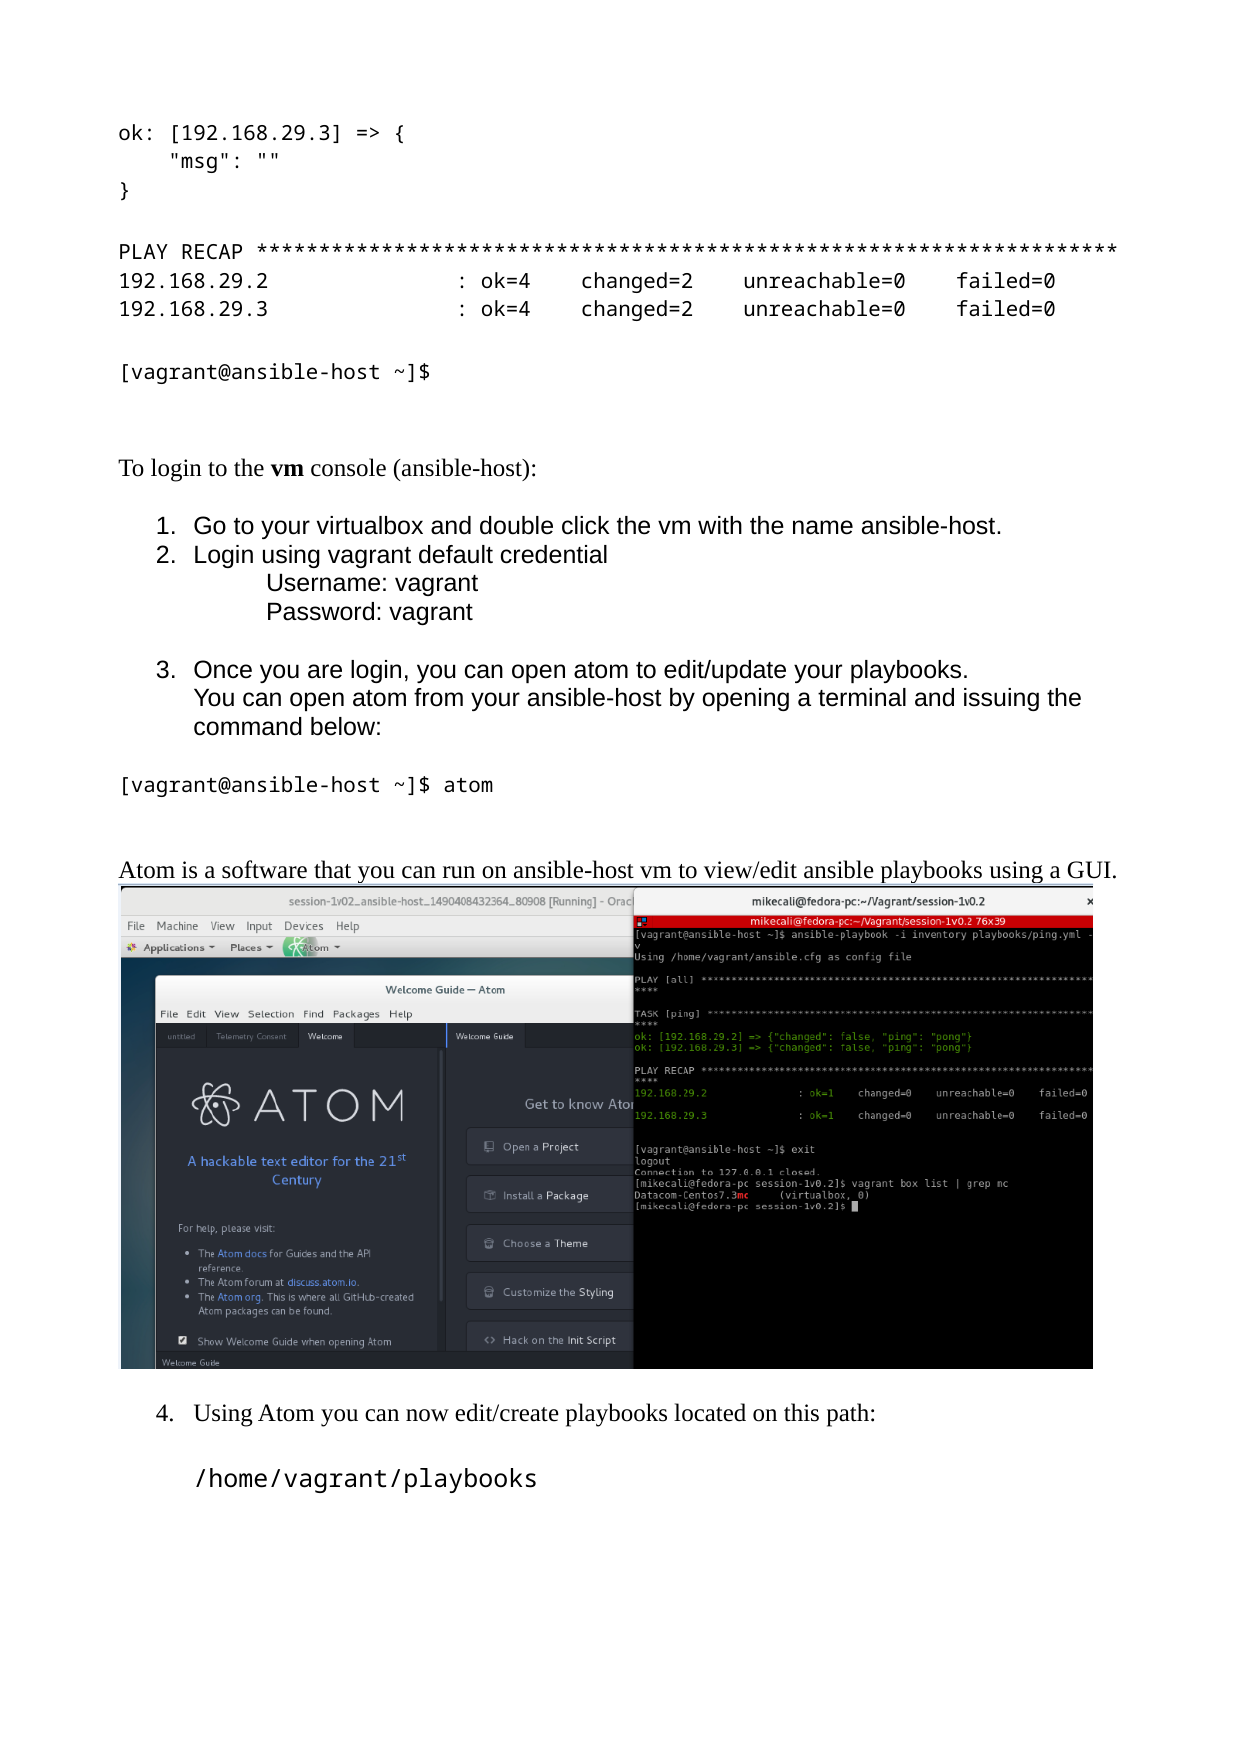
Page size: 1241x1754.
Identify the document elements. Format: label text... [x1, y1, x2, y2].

text [vagrant@ansible-host ~]$ [118, 357, 1122, 385]
text You can open atom from your ansible-host by opening a terminal and issuing the command below: [193, 683, 1122, 741]
text ok: [192.168.29.3] => { [118, 118, 1122, 147]
text [vagrant@ansible-host ~]$ atom [118, 770, 1122, 798]
list Once you are login, you can open atom to edit/update your playbooks. [156, 655, 1122, 683]
text PLAY RECAP ********************************************************************* [118, 237, 1122, 266]
text 192.168.29.3 : ok=4 changed=2 unreachable=0 failed=0 [118, 294, 1122, 323]
text Atom is a software that you can run on ansible-host vm to view/edit ansible playbooks using a GUI. [118, 855, 1122, 884]
list Using Atom you can now edit/create playbooks located on this path: [156, 1398, 1122, 1426]
text } [118, 175, 1122, 203]
text /home/vagrant/playbooks [193, 1460, 1122, 1494]
text To login to the vm console (ansible-host): [118, 453, 1122, 482]
text 192.168.29.2 : ok=4 changed=2 unreachable=0 failed=0 [118, 266, 1122, 294]
text "msg": "" [118, 147, 1122, 175]
text Password: vagrant [193, 597, 1122, 626]
list Go to your virtualbox and double click the vm with the name ansible-host. [156, 511, 1122, 540]
list Login using vagrant default credential [156, 540, 1122, 568]
text Username: vagrant [193, 568, 1122, 597]
